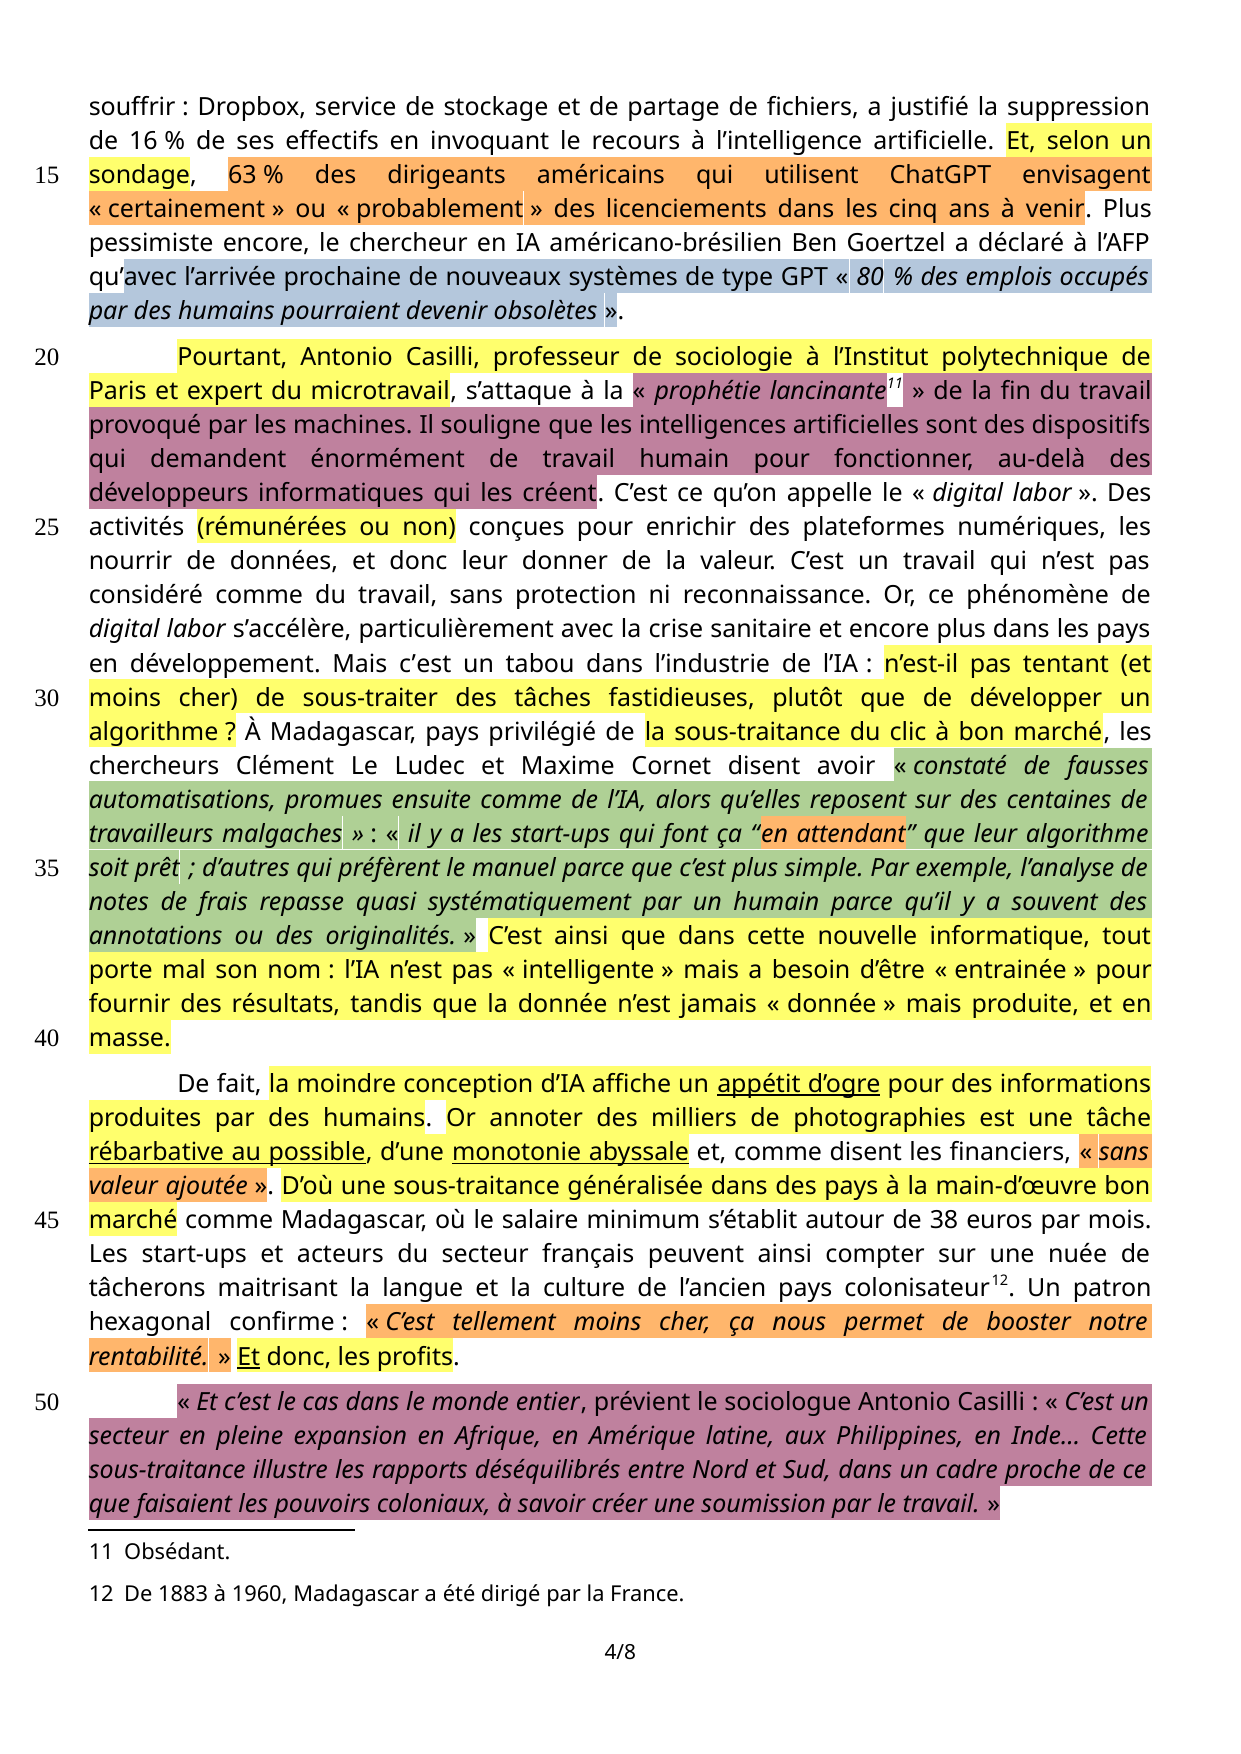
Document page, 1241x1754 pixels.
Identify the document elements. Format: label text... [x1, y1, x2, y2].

text De 1883 à 1960, Madagascar a été dirigé par la France. [88, 1578, 1152, 1607]
text Obsédant. [88, 1536, 1152, 1566]
text De fait, la moindre conception d’IA affiche un appétit d’ogre pour des informations produites par des humains. Or annoter des milliers de photographies est une tâche rébarbative au possible, d’une monotonie abyssale et, comme disent les financiers, « sans valeur ajoutée ». D’où une sous-traitance généralisée dans des pays à la main-d’œuvre bon marché comme Madagascar, où le salaire minimum s’établit autour de 38 euros par mois. Les start-ups et acteurs du secteur français peuvent ainsi compter sur une nuée de tâcherons maitrisant la langue et la culture de l’ancien pays colonisateur. Un patron hexagonal confirme : « C’est tellement moins cher, ça nous permet de booster notre rentabilité. » Et donc, les profits. [88, 1066, 1152, 1372]
text Pourtant, Antonio Casilli, professeur de sociologie à l’Institut polytechnique de Paris et expert du microtravail, s’attaque à la « prophétie lancinante » de la fin du travail provoqué par les machines. Il souligne que les intelligences artificielles sont des dispositifs qui demandent énormément de travail humain pour fonctionner, au-delà des développeurs informatiques qui les créent. C’est ce qu’on appelle le « digital labor ». Des activités (rémunérées ou non) conçues pour enrichir des plateformes numériques, les nourrir de données, et donc leur donner de la valeur. C’est un travail qui n’est pas considéré comme du travail, sans protection ni reconnaissance. Or, ce phénomène de digital labor s’accélère, particulièrement avec la crise sanitaire et encore plus dans les pays en développement. Mais c’est un tabou dans l’industrie de l’IA : n’est-il pas tentant (et moins cher) de sous-traiter des tâches fastidieuses, plutôt que de développer un algorithme ? À Madagascar, pays privilégié de la sous-traitance du clic à bon marché, les chercheurs Clément Le Ludec et Maxime Cornet disent avoir « constaté de fausses automatisations, promues ensuite comme de l’IA, alors qu’elles reposent sur des centaines de travailleurs malgaches » : « il y a les start-ups qui font ça “en attendant” que leur algorithme soit prêt ; d’autres qui préfèrent le manuel parce que c’est plus simple. Par exemple, l’analyse de notes de frais repasse quasi systématiquement par un humain parce qu’il y a souvent des annotations ou des originalités. » C’est ainsi que dans cette nouvelle informatique, tout porte mal son nom : l’IA n’est pas « intelligente » mais a besoin d’être « entrainée » pour fournir des résultats, tandis que la donnée n’est jamais « donnée » mais produite, et en masse. [88, 339, 1152, 1054]
text souffrir : Dropbox, service de stockage et de partage de fichiers, a justifié la suppression de 16 % de ses effectifs en invoquant le recours à l’intelligence artificielle. Et, selon un sondage, 63 % des dirigeants américains qui utilisent ChatGPT envisagent « certainement » ou « probablement » des licenciements dans les cinq ans à venir. Plus pessimiste encore, le chercheur en IA américano-brésilien Ben Goertzel a déclaré à l’AFP qu’avec l’arrivée prochaine de nouveaux systèmes de type GPT « 80 % des emplois occupés par des humains pourraient devenir obsolètes ». [88, 88, 1152, 327]
text « Et c’est le cas dans le monde entier, prévient le sociologue Antonio Casilli : « C’est un secteur en pleine expansion en Afrique, en Amérique latine, aux Philippines, en Inde… Cette sous-traitance illustre les rapports déséquilibrés entre Nord et Sud, dans un cadre proche de ce que faisaient les pouvoirs coloniaux, à savoir créer une soumission par le travail. » [88, 1384, 1152, 1520]
